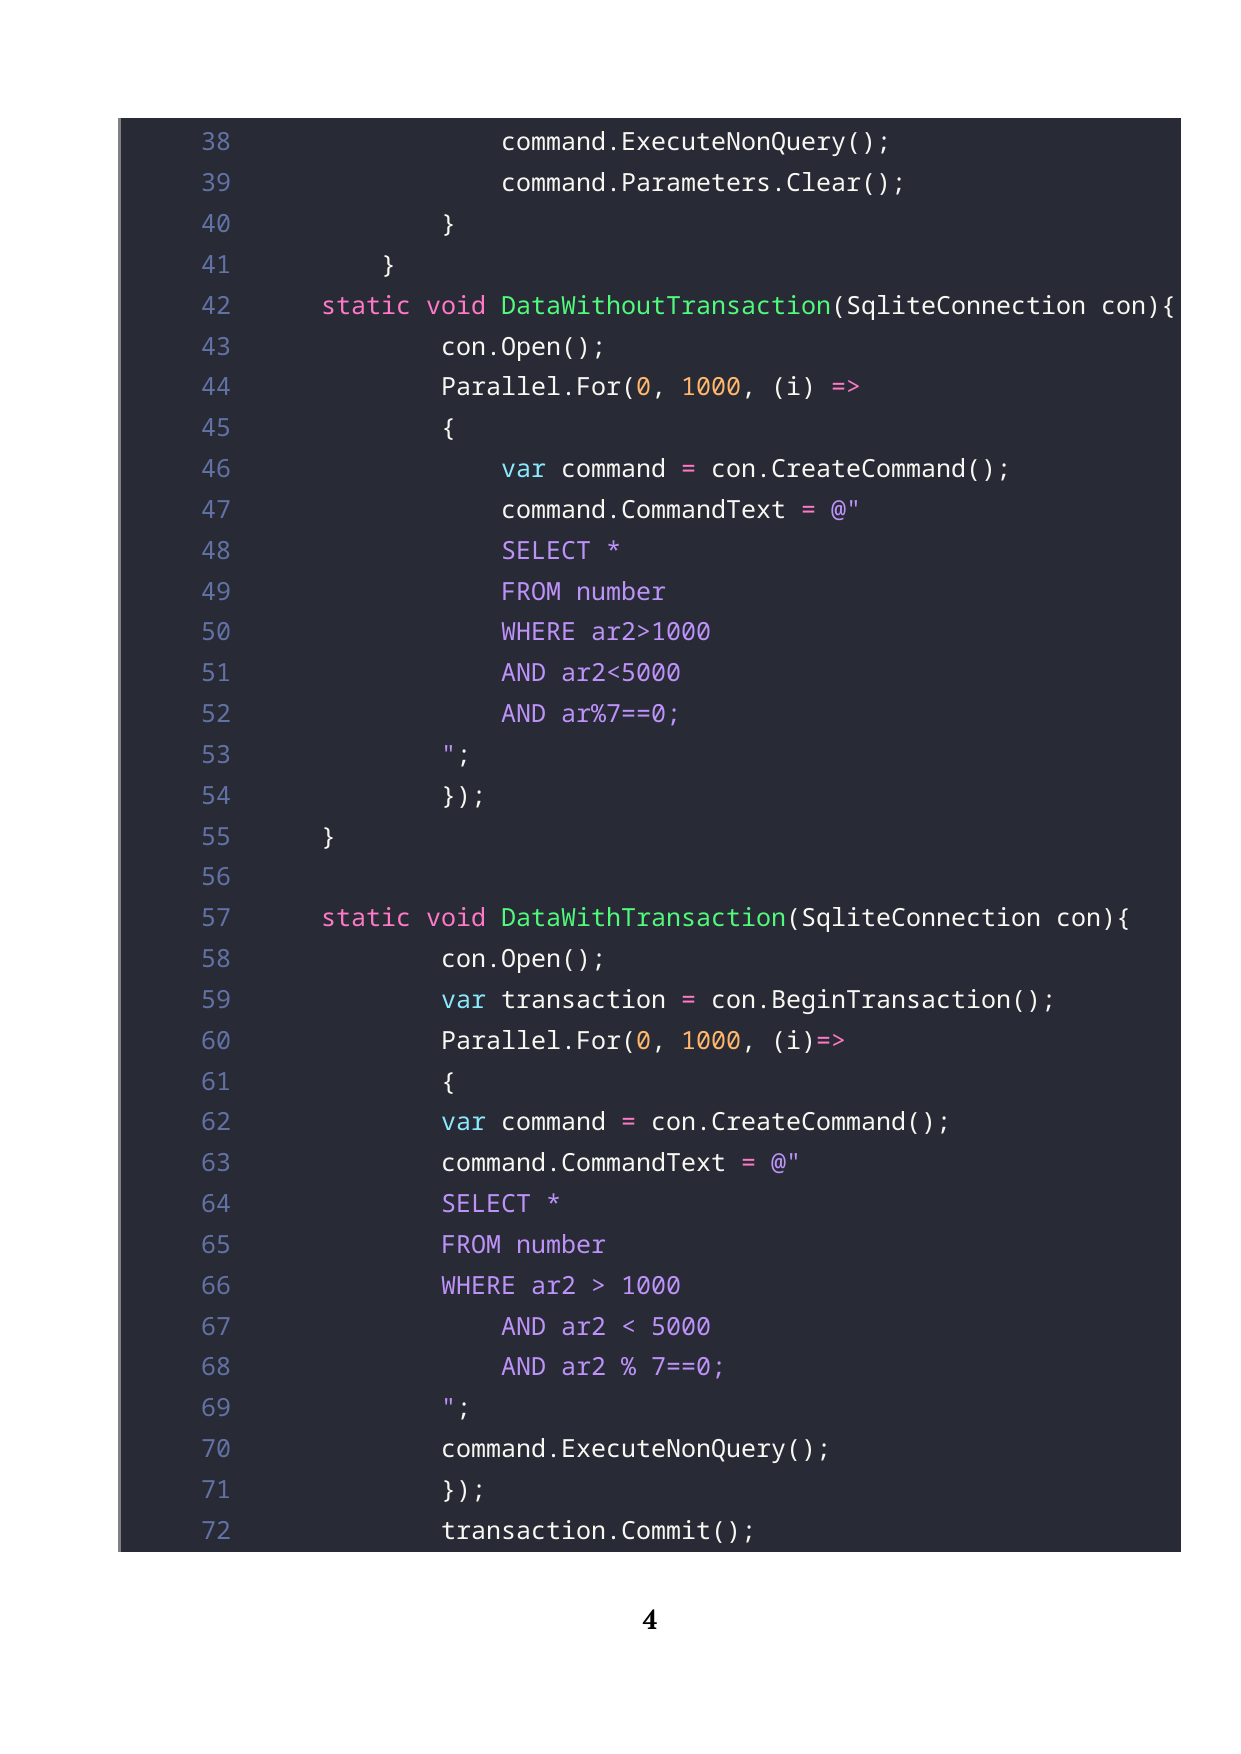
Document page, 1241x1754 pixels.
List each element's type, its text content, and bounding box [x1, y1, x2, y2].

text 53 "; [121, 731, 1181, 771]
text 58 con.Open(); [121, 935, 1181, 975]
text 69 "; [121, 1384, 1181, 1424]
text 72 transaction.Commit(); [121, 1506, 1181, 1552]
text 39 command.Parameters.Clear(); [121, 159, 1181, 199]
text 38 command.ExecuteNonQuery(); [121, 118, 1181, 158]
text 47 command.CommandText = @" [121, 486, 1181, 526]
text 56 [121, 853, 1181, 893]
text 61 { [121, 1057, 1181, 1097]
text 55 } [121, 812, 1181, 852]
text 46 var command = con.CreateCommand(); [121, 445, 1181, 485]
text 50 WHERE ar2>1000 [121, 608, 1181, 648]
text 41 } [121, 241, 1181, 281]
text 45 { [121, 404, 1181, 444]
text 65 FROM number [121, 1221, 1181, 1261]
text 62 var command = con.CreateCommand(); [121, 1098, 1181, 1138]
text 64 SELECT * [121, 1180, 1181, 1220]
text 68 AND ar2 % 7==0; [121, 1343, 1181, 1383]
text 70 command.ExecuteNonQuery(); [121, 1425, 1181, 1465]
text 66 WHERE ar2 > 1000 [121, 1261, 1181, 1301]
text 44 Parallel.For(0, 1000, (i) => [121, 363, 1181, 403]
text 54 }); [121, 771, 1181, 811]
text 48 SELECT * [121, 526, 1181, 566]
text 43 con.Open(); [121, 322, 1181, 362]
text 57 static void DataWithTransaction(SqliteConnection con){ [121, 894, 1181, 934]
text 42 static void DataWithoutTransaction(SqliteConnection con){ [121, 281, 1181, 321]
text 67 AND ar2 < 5000 [121, 1302, 1181, 1342]
text 52 AND ar%7==0; [121, 690, 1181, 730]
text 51 AND ar2<5000 [121, 649, 1181, 689]
text 63 command.CommandText = @" [121, 1139, 1181, 1179]
text 60 Parallel.For(0, 1000, (i)=> [121, 1016, 1181, 1056]
text 71 }); [121, 1466, 1181, 1506]
text 59 var transaction = con.BeginTransaction(); [121, 976, 1181, 1016]
text 40 } [121, 200, 1181, 240]
text 49 FROM number [121, 567, 1181, 607]
